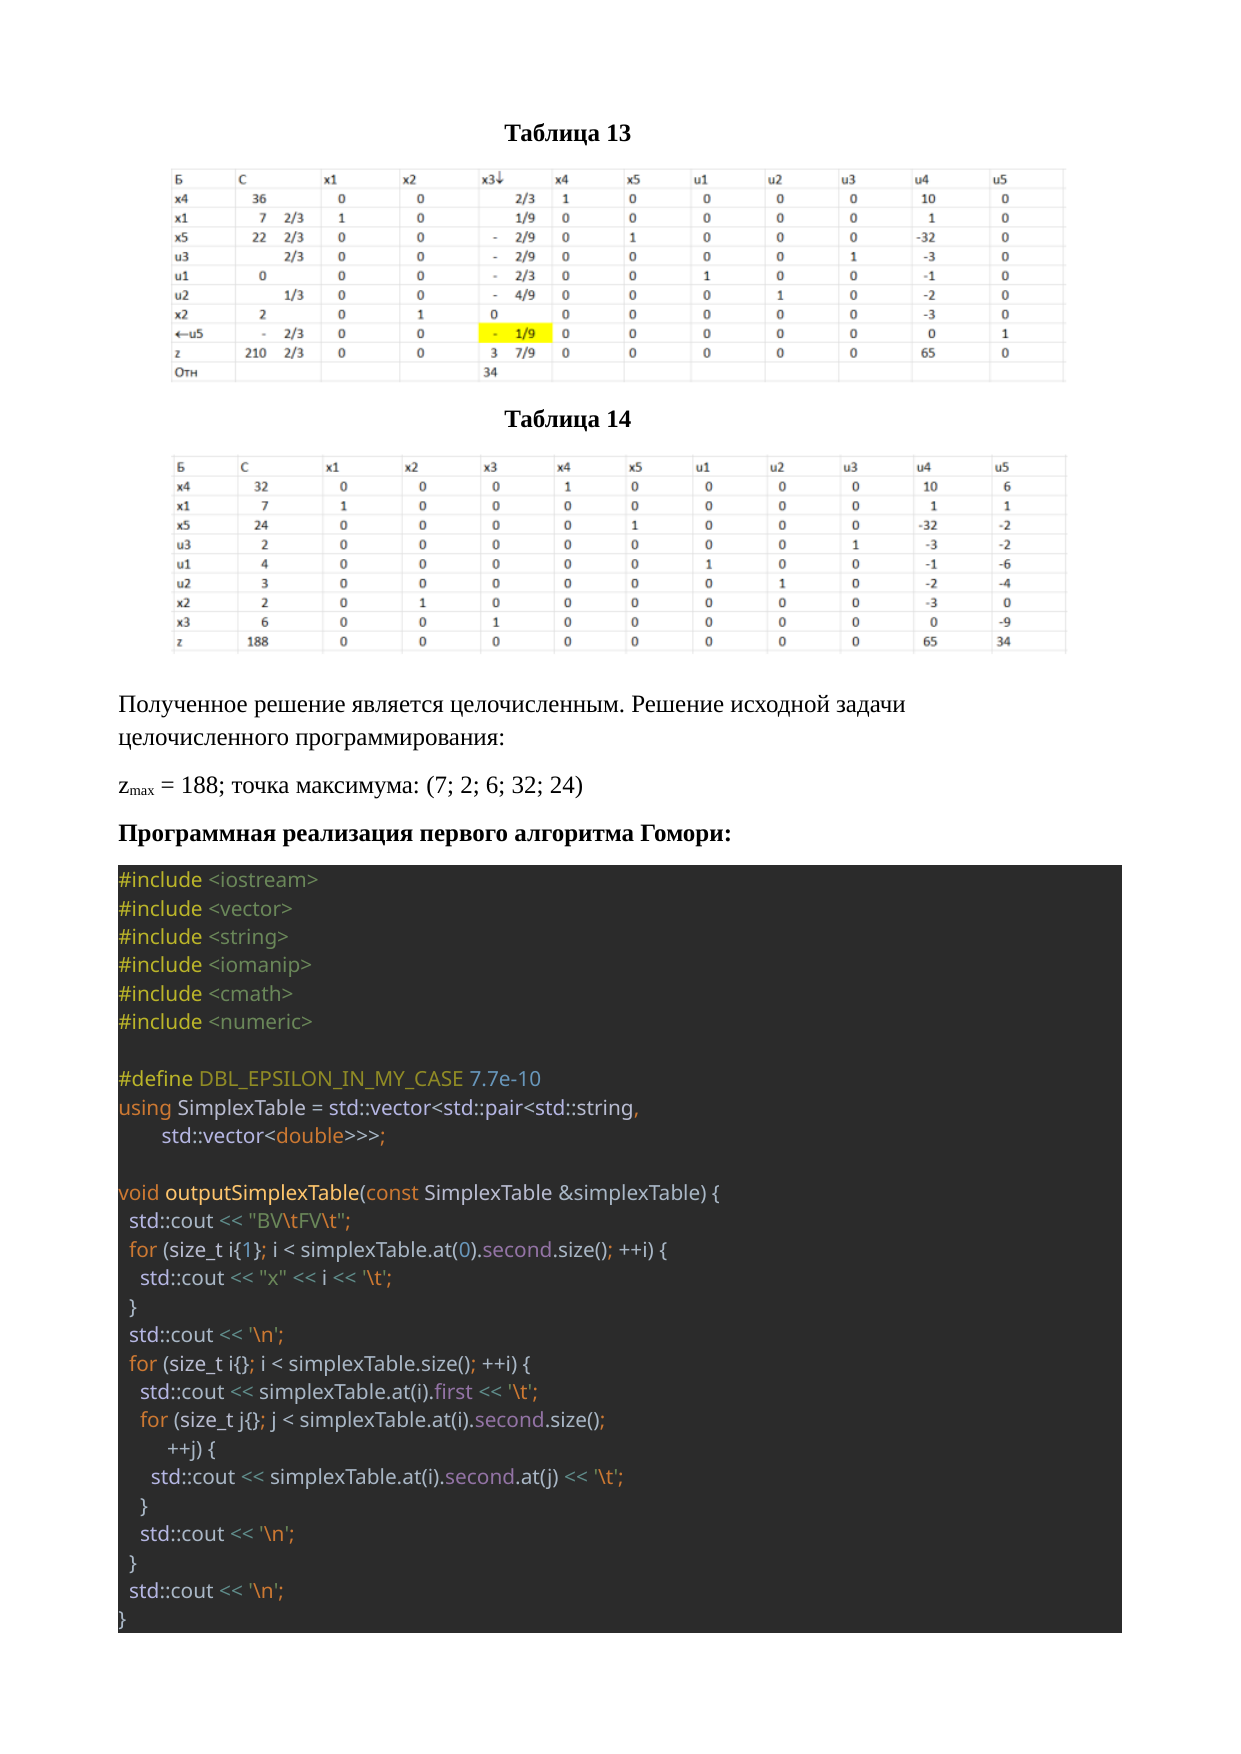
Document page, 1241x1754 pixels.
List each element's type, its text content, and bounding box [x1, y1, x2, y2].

text zmax = 188; точка максимума: (7; 2; 6; 32; 24) [118, 770, 1017, 799]
text Таблица 13 [118, 118, 1017, 147]
text Программная реализация первого алгоритма Гомори: [118, 818, 1017, 846]
text Полученное решение является целочисленным. Решение исходной задачи целочисленного программирования: [118, 689, 1017, 751]
text #include <iostream> #include <vector> #include <string> #include <iomanip> #include <cmath> #include <numeric> #define DBL_EPSILON_IN_MY_CASE 7.7e-10 using SimplexTable = std::vector<std::pair<std::string, std::vector<double>>>; void outputSimplexTable(const SimplexTable &simplexTable) { std::cout << "BV\tFV\t"; for (size_t i{1}; i < simplexTable.at(0).second.size(); ++i) { std::cout << "x" << i << '\t'; } std::cout << '\n'; for (size_t i{}; i < simplexTable.size(); ++i) { std::cout << simplexTable.at(i).first << '\t'; for (size_t j{}; j < simplexTable.at(i).second.size(); ++j) { std::cout << simplexTable.at(i).second.at(j) << '\t'; } std::cout << '\n'; } std::cout << '\n'; } [118, 865, 1122, 1633]
picture [170, 451, 1070, 659]
picture [170, 165, 1070, 386]
text Таблица 14 [118, 404, 1017, 432]
